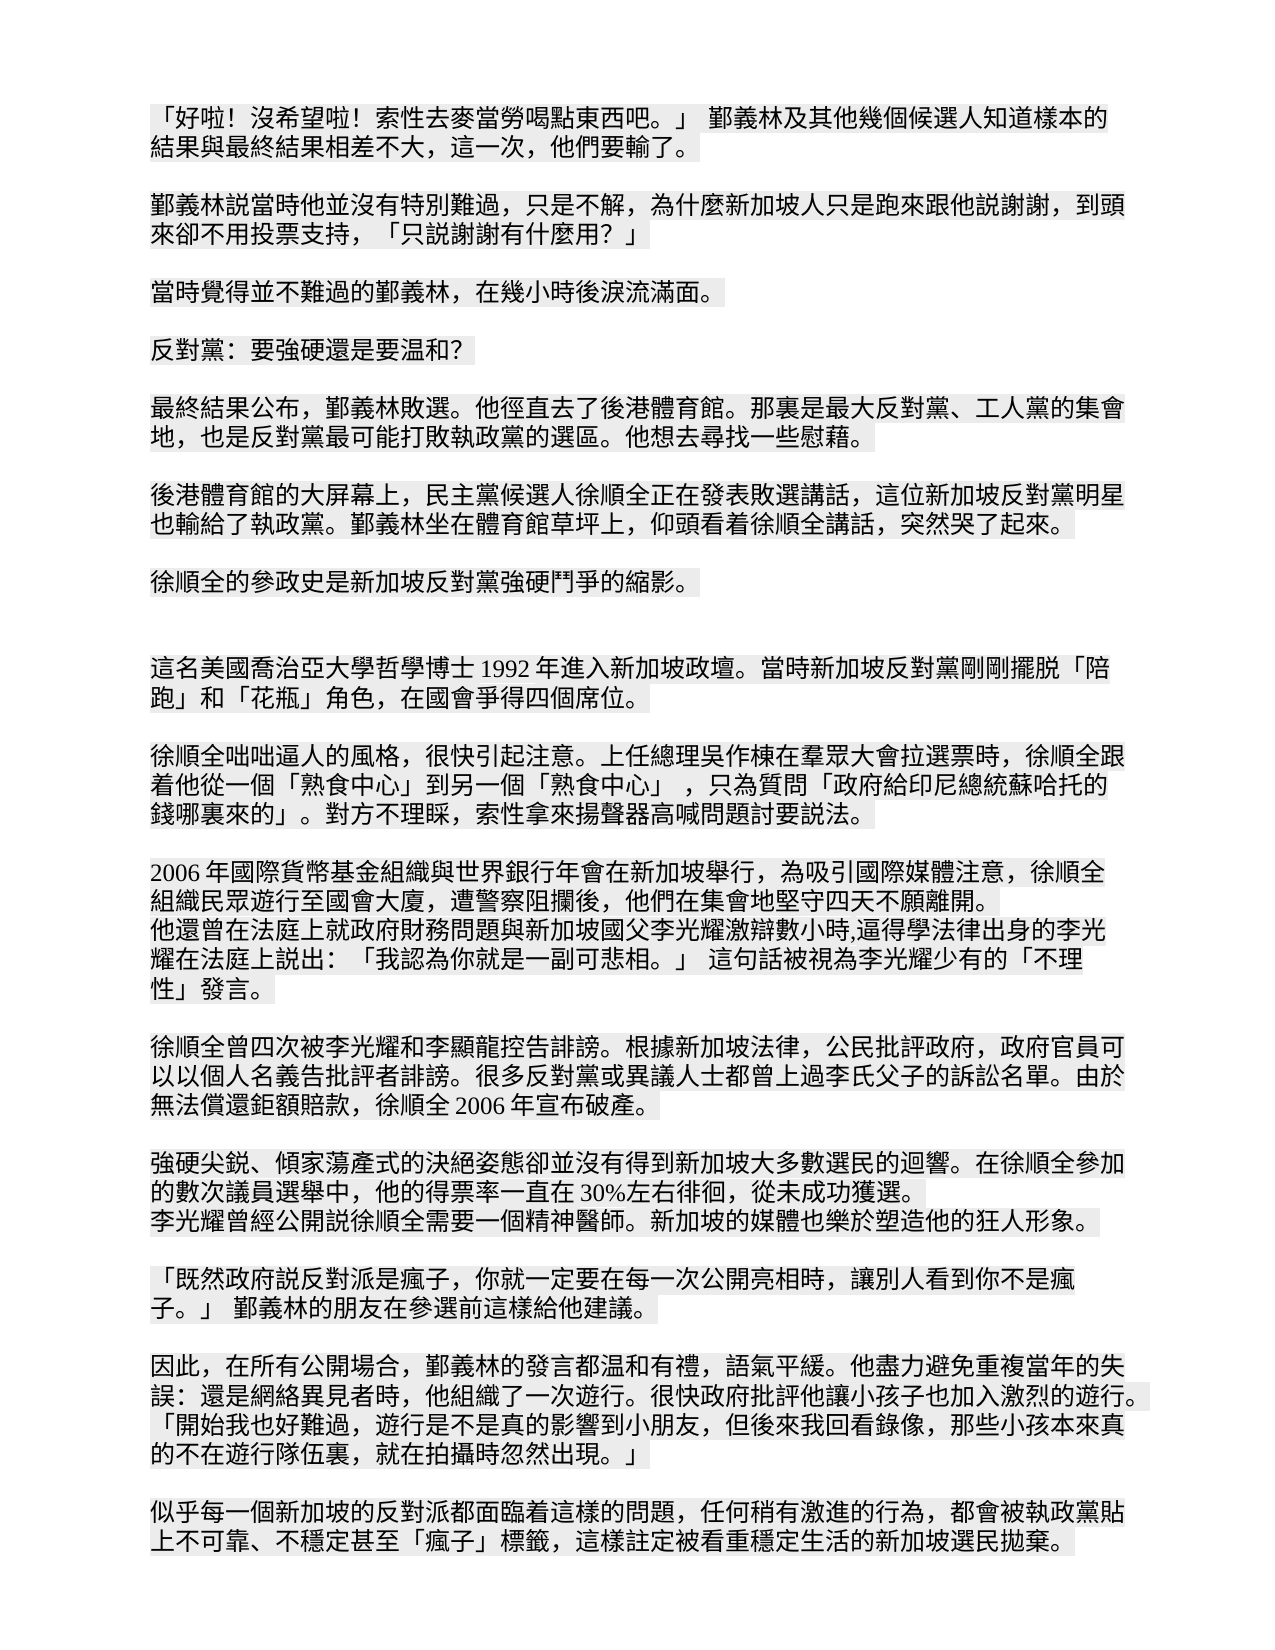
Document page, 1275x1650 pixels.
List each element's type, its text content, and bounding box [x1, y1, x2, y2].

text 真的是搞不懂新加坡人，難道他們對於行動黨政府的各種壓制民權的政策不會感到反感，不會想要改變現狀？對於新加坡的異議份子來說，最痛苦的或許是來自一般民眾的冷漠，而非行動黨政權的打壓吧？ ＝＝＝＝＝＝＝＝＝＝＝＝＝＝＝＝ 如何在新加坡做個反對黨 多數新加坡民眾對執政黨最大的質疑是無人制衡，而非執政合法性。 鄞義林和新加坡總理李顯龍有過兩次面對面接觸。 第一次，他是網絡異議者，被李顯龍控告誹謗。在法庭上，他在接受質詢前轉過身，對坐在身後的李顯龍説；「我第一次見到你本人很高興，也對自己可能説過任何對你可能構成誹謗的言論道歉。」李顯龍臉上沒有表情，甚至看不出任何變化。 「我等在那裏，一秒、兩秒……我趕緊轉回來」，鄞義林至今記得那令人窒息的沉默。李顯龍在庭審後依然決定向鄞義林索賠。 第二次，鄞義林是反對黨議會候選人。在今年9月1日的選舉登記大會上，李顯龍前呼後擁走進登記區，其他反對黨候選人站起身上前與他握手寒暄。鄞義林也向他伸出手，兩人握手後客氣一笑便各自轉身。 「我感覺當時我們是平等的兩個人」，鄞義林向端傳媒回憶。 只説謝謝，有什麼用？ 那次客氣的握手只是一個開始。2015年議會選舉，今年35歲的鄞義林作為新加坡革新黨代表，被分配在宏茂橋選區參選。與他在這個選區競爭的，正是執政黨（人民行動黨）代表李顯龍。 宏茂橋選區是執政黨的傳統地盤。自1991年劃分成獨立選區以來，全部六個議會席位一直被人民行動黨牢牢掌握。黨魁李顯龍每次必在這一區參選，上屆選舉中，人民行動黨得票率最高的就是宏茂橋選區。 因此，新加坡當地媒體將革新黨參選隊伍稱作「敢死隊」。鄞義林多年在醫療系統工作，除他這樣的專業人士外，這個「敢死隊」成員還包括人權律師拉維、社運人士吳家和等另外五人。他們都是對現政府持異議者。 革新黨祕書長肯尼斯笑稱，這些人組成了一個給李顯龍「帶來噩夢」的團隊。他們在選舉前的羣眾大會上炮轟執政黨在公積金、外來移民、房價物價等領域的錯失，高呼「新加坡人民應該有一個更好的政府。」 李顯龍似乎並未把這個敢死隊放在眼裏。與其他執政黨候選人一起，李顯龍自選舉開始就咬住最大反對黨工人黨的市鎮會帳目，質疑工人黨的誠信，而對其他反對黨甚少提及，甚至在選舉前的羣眾大會上，李顯龍也並未特別提到革新黨的任何參選人。這暗示着，李顯龍一早確定，革新黨在宏茂橋選區沒有勝算。 鄞義林卻一度覺得自己勝選在望。 選戰打響後，他每天的行程包括填表格、做計劃、與訪民見面、接受媒體採訪。一次，在咖啡館裏，一個陌生人走過來對他説，謝謝你為新加坡人做的事。 「後來，在選區集會上、大街上，越來越多人支持我們，對我説謝謝。我覺得Okay了，可能行了！」 鄞義林想。 那段日子他滿懷信心，除了選民的謝謝和笑臉，簡單的民調數據也是一種鼓勵。他在不同網站上做了簡單的調查問卷，問民眾是否願意投他一票。在親執政黨的網站上，20%左右網民支持他；在自己的博客上，有70%-80%的讀者願意投票給他；在較為中立的網站上，支持率也有50%以上。 這種樂觀一直持續到投票當天。 晚上十點，鄞義林與競選同伴在各個票站監督點票。宏茂橋選區樣本結果公布：人民行動黨以78%領先革新黨。 「好啦！沒希望啦！索性去麥當勞喝點東西吧。」 鄞義林及其他幾個候選人知道樣本的結果與最終結果相差不大，這一次，他們要輸了。 鄞義林説當時他並沒有特別難過，只是不解，為什麼新加坡人只是跑來跟他説謝謝，到頭來卻不用投票支持，「只説謝謝有什麼用？」 當時覺得並不難過的鄞義林，在幾小時後淚流滿面。 反對黨：要強硬還是要温和？ 最終結果公布，鄞義林敗選。他徑直去了後港體育館。那裏是最大反對黨、工人黨的集會地，也是反對黨最可能打敗執政黨的選區。他想去尋找一些慰藉。 後港體育館的大屏幕上，民主黨候選人徐順全正在發表敗選講話，這位新加坡反對黨明星也輸給了執政黨。鄞義林坐在體育館草坪上，仰頭看着徐順全講話，突然哭了起來。 徐順全的參政史是新加坡反對黨強硬鬥爭的縮影。 這名美國喬治亞大學哲學博士1992年進入新加坡政壇。當時新加坡反對黨剛剛擺脱「陪跑」和「花瓶」角色，在國會爭得四個席位。 徐順全咄咄逼人的風格，很快引起注意。上任總理吳作棟在羣眾大會拉選票時，徐順全跟着他從一個「熟食中心」到另一個「熟食中心」 ，只為質問「政府給印尼總統蘇哈托的錢哪裏來的」。對方不理睬，索性拿來揚聲器高喊問題討要説法。 2006年國際貨幣基金組織與世界銀行年會在新加坡舉行，為吸引國際媒體注意，徐順全組織民眾遊行至國會大廈，遭警察阻攔後，他們在集會地堅守四天不願離開。 他還曾在法庭上就政府財務問題與新加坡國父李光耀激辯數小時,逼得學法律出身的李光耀在法庭上説出：「我認為你就是一副可悲相。」 這句話被視為李光耀少有的「不理性」發言。 徐順全曾四次被李光耀和李顯龍控告誹謗。根據新加坡法律，公民批評政府，政府官員可以以個人名義告批評者誹謗。很多反對黨或異議人士都曾上過李氏父子的訴訟名單。由於無法償還鉅額賠款，徐順全2006年宣布破產。 強硬尖鋭、傾家蕩產式的決絕姿態卻並沒有得到新加坡大多數選民的迴響。在徐順全參加的數次議員選舉中，他的得票率一直在30%左右徘徊，從未成功獲選。 李光耀曾經公開説徐順全需要一個精神醫師。新加坡的媒體也樂於塑造他的狂人形象。 「既然政府説反對派是瘋子，你就一定要在每一次公開亮相時，讓別人看到你不是瘋子。」 鄞義林的朋友在參選前這樣給他建議。 因此，在所有公開場合，鄞義林的發言都温和有禮，語氣平緩。他盡力避免重複當年的失誤：還是網絡異見者時，他組織了一次遊行。很快政府批評他讓小孩子也加入激烈的遊行。「開始我也好難過，遊行是不是真的影響到小朋友，但後來我回看錄像，那些小孩本來真的不在遊行隊伍裏，就在拍攝時忽然出現。」 似乎每一個新加坡的反對派都面臨着這樣的問題，任何稍有激進的行為，都會被執政黨貼上不可靠、不穩定甚至「瘋子」標籤，這樣註定被看重穩定生活的新加坡選民拋棄。 選後，鄞義林想明白了，革新黨此前一直使用的口號「新加坡人民應該有一個更好的政府」並不明智。「當我們提出政權更迭，執政黨便跳出來説：反對黨提出的新政策會需要每一個新加坡人掏自己的腰包支持，社會將不穩定——人民就害怕了。」 新加坡隆道研究院研究院總裁、新加坡國立大學亞洲事務處前主任許振義觀察當地反對黨多年，他認為，新加坡反對黨領袖通常有兩種，一種是激進強硬派，比如徐順全，又比如新加坡早期反對黨明星、革新黨創始人惹耶勒南，他鬥爭方式強硬，經常在議會中與李光耀激烈辯論，終其一生與各種誹謗罪名和破產鬥爭，直到82歲去世。「他們這條『以自我摧殘獲得崇高形象』的路線已經被證明不成功。」 鄞義林從不覺得自己是個政治激進者。但2014年，發布題為《你的公積金款項去了哪裏？城市豐收教會審訊的啟示》的博文後，收到李顯龍的訴狀。這出乎他的意料，「那篇文章，純粹是一個熱心公益的新加坡公民對政府的質疑。」 法庭上李顯龍對他説，我看你的博客很久了，你的文章越來越有針對政府針對我的趨勢，我早就準備告你了。鄞義林當時十分驚訝：「難道你一直就在等時機告我？」 「反對黨中另一派則是工人黨領袖劉程強這樣的，温和，懂得利用執政黨的這套邏輯。」 許振義説。 （未完，全文見下列網址） https://theinitium.com/article/20150915-international-Singapore3/ [150, 75, 1125, 1556]
